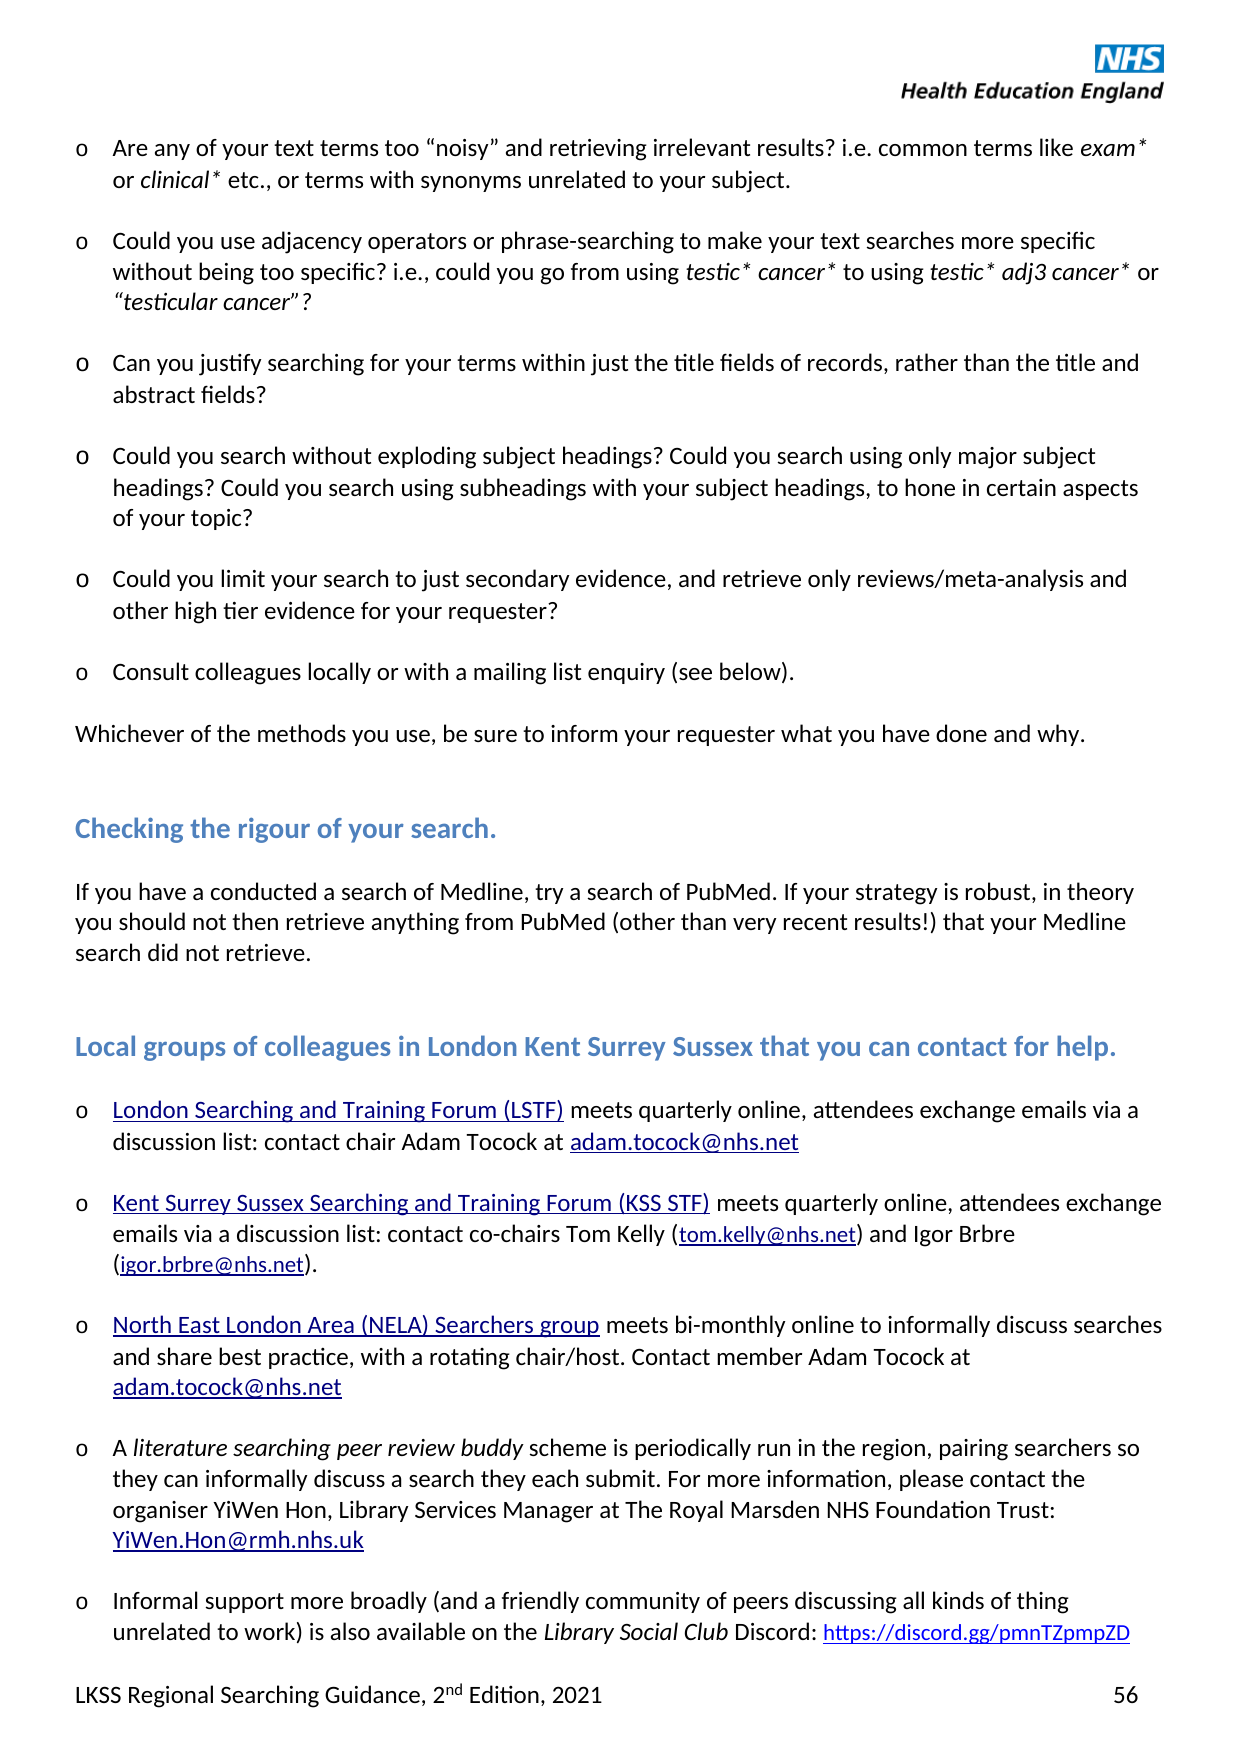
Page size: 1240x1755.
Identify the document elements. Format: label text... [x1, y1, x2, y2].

subtitle Checking the rigour of your search. [75, 810, 1164, 845]
list Kent Surrey Sussex Searching and Training Forum (KSS STF) meets quarterly online, attendees exchange emails via a discussion list: contact co-chairs Tom Kelly (tom.kelly@nhs.net) and Igor Brbre (igor.brbre@nhs.net). [75, 1187, 1164, 1279]
list Are any of your text terms too “noisy” and retrieving irrelevant results? i.e. common terms like exam* or clinical* etc., or terms with synonyms unrelated to your subject. [75, 133, 1164, 194]
list Informal support more broadly (and a friendly community of peers discussing all kinds of thing unrelated to work) is also available on the Library Social Club Discord: https://discord.gg/pmnTZpmpZD [75, 1585, 1164, 1647]
text If you have a conducted a search of Medline, try a search of PubMed. If your strategy is robust, in theory you should not then retrieve anything from PubMed (other than very recent results!) that your Medline search did not retrieve. [75, 876, 1164, 967]
list Could you search without exploding subject headings? Could you search using only major subject headings? Could you search using subheadings with your subject headings, to hone in certain aspects of your topic? [75, 440, 1164, 533]
list Could you use adjacency operators or phrase-searching to make your text searches more specific without being too specific? i.e., could you go from using testic* cancer* to using testic* adj3 cancer* or “testicular cancer”? [75, 225, 1164, 317]
list A literature searching peer review buddy scheme is periodically run in the region, pairing searchers so they can informally discuss a search they each submit. For more information, please contact the organiser YiWen Hon, Library Services Manager at The Royal Marsden NHS Foundation Trust: YiWen.Hon@rmh.nhs.uk [75, 1432, 1164, 1555]
subtitle Local groups of colleagues in London Kent Surrey Sussex that you can contact for help. [75, 1028, 1164, 1064]
list Consult colleagues locally or with a mailing list enquiry (see below). [75, 656, 1164, 688]
list London Searching and Training Forum (LSTF) meets quarterly online, attendees exchange emails via a discussion list: contact chair Adam Tocock at adam.tocock@nhs.net [75, 1094, 1164, 1156]
list Could you limit your search to just secondary evidence, and retrieve only reviews/meta-analysis and other high tier evidence for your requester? [75, 564, 1164, 626]
list North East London Area (NELA) Searchers group meets bi-monthly online to informally discuss searches and share best practice, with a rotating chair/host. Contact member Adam Tocock at adam.tocock@nhs.net [75, 1309, 1164, 1402]
text Whichever of the methods you use, be sure to inform your requester what you have done and why. [75, 718, 1164, 749]
list Can you justify searching for your terms within just the title fields of records, rather than the title and abstract fields? [75, 347, 1164, 410]
